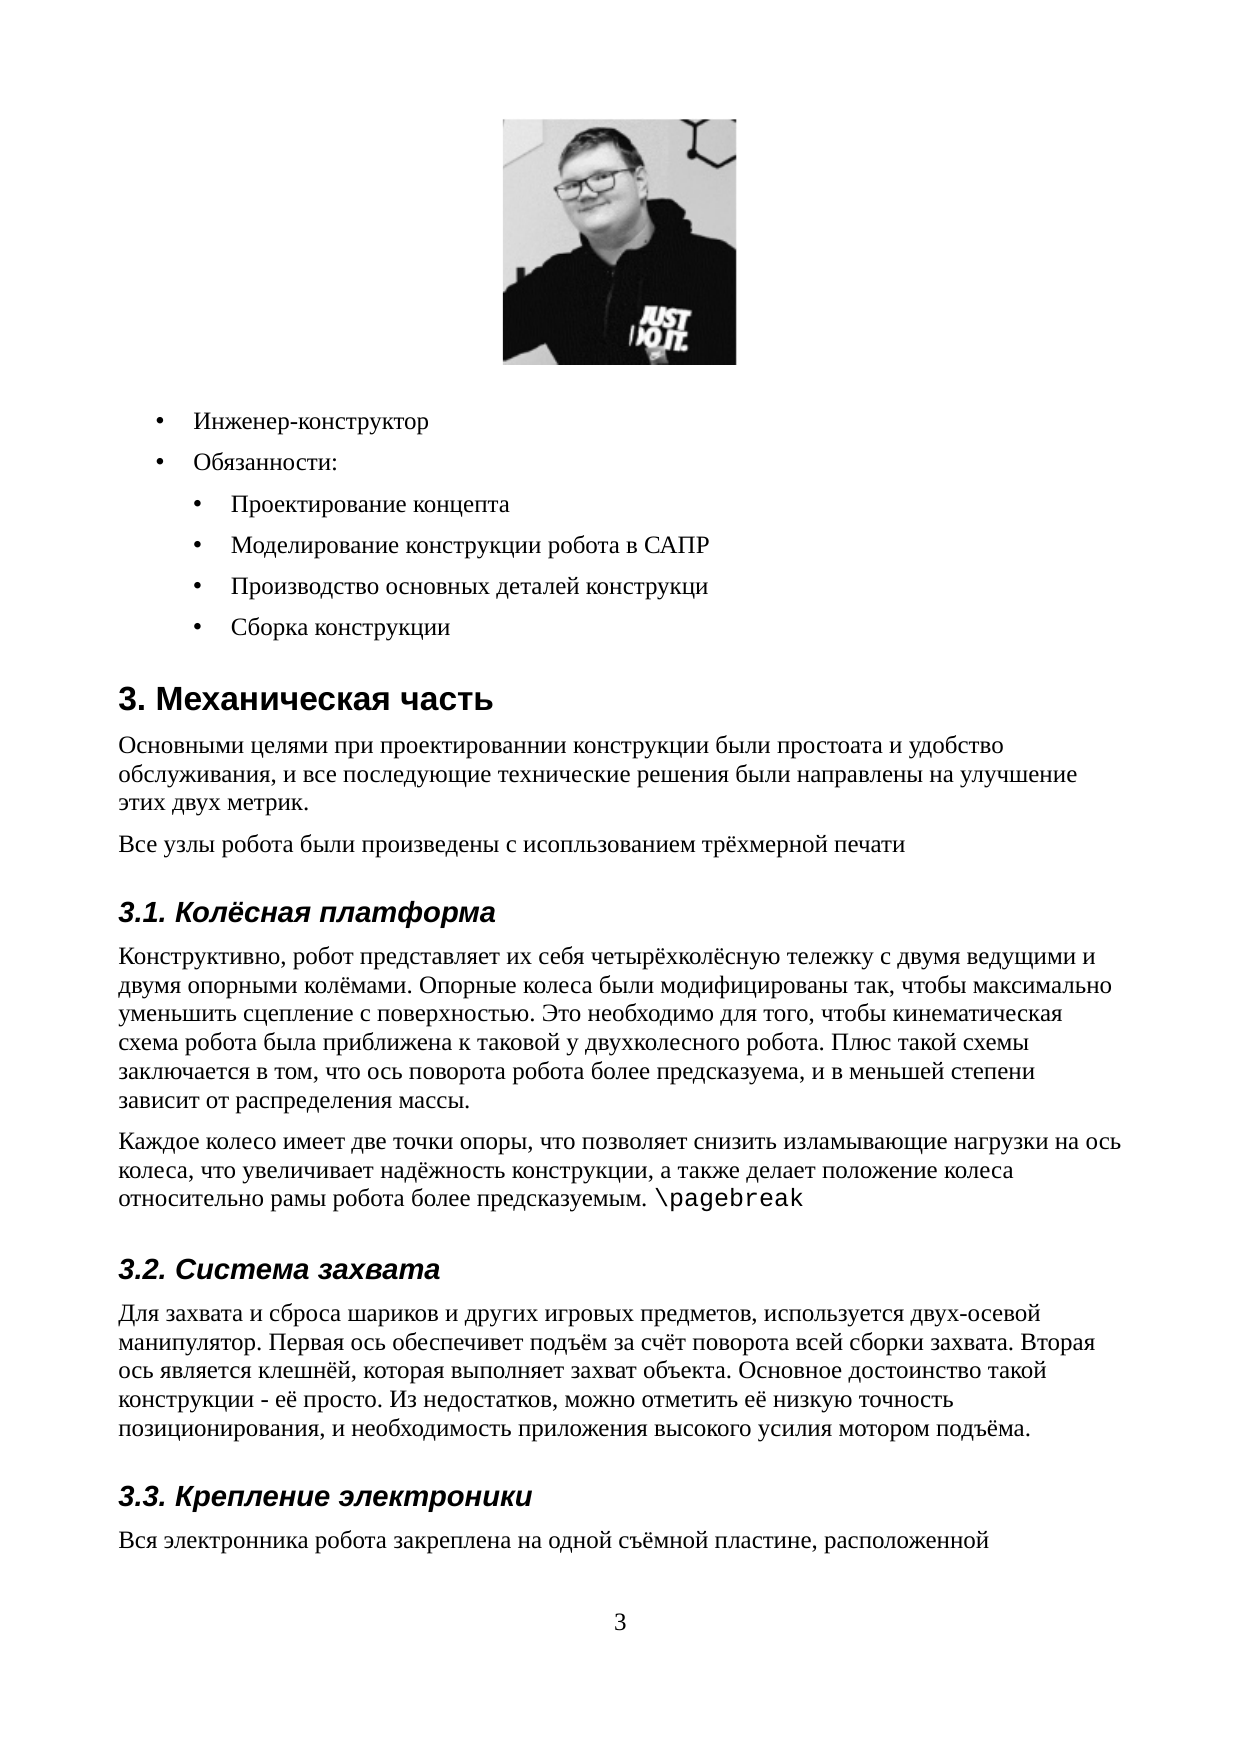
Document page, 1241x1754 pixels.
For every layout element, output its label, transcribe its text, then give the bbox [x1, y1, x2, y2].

list Производство основных деталей конструкци [193, 571, 1122, 600]
subtitle Крепление электроники [118, 1479, 1122, 1513]
subtitle Система захвата [118, 1252, 1122, 1285]
text Для захвата и сброса шариков и других игровых предметов, используется двух-осевой манипулятор. Первая ось обеспечивет подъём за счёт поворота всей сборки захвата. Вторая ось является клешнёй, которая выполняет захват объекта. Основное достоинство такой конструкции - её просто. Из недостатков, можно отметить её низкую точность позиционирования, и необходимость приложения высокого усилия мотором подъёма. [118, 1298, 1122, 1442]
list Сборка конструкции [193, 612, 1122, 641]
text Все узлы робота были произведены с исопльзованием трёхмерной печати [118, 829, 1122, 857]
text Вся электронника робота закреплена на одной съёмной пластине, расположенной [118, 1525, 1122, 1554]
text Конструктивно, робот представляет их себя четырёхколёсную тележку с двумя ведущими и двумя опорными колёмами. Опорные колеса были модифицированы так, чтобы максимально уменьшить сцепление с поверхностью. Это необходимо для того, чтобы кинематическая схема робота была приближена к таковой у двухколесного робота. Плюс такой схемы заключается в том, что ось поворота робота более предсказуема, и в меньшей степени зависит от распределения массы. [118, 941, 1122, 1113]
text Основными целями при проектированнии конструкции были простоата и удобство обслуживания, и все последующие технические решения были направлены на улучшение этих двух метрик. [118, 730, 1122, 816]
subtitle Механическая часть [118, 679, 1122, 717]
subtitle Колёсная платформа [118, 895, 1122, 928]
list Моделирование конструкции робота в САПР [193, 530, 1122, 559]
list Обязанности: [156, 447, 1122, 476]
list Инженер-конструктор [156, 406, 1122, 435]
list Проектирование концепта [193, 489, 1122, 517]
text Каждое колесо имеет две точки опоры, что позволяет снизить изламывающие нагрузки на ось колеса, что увеличивает надёжность конструкции, а также делает положение колеса относительно рамы робота более предсказуемым. \pagebreak [118, 1126, 1122, 1214]
